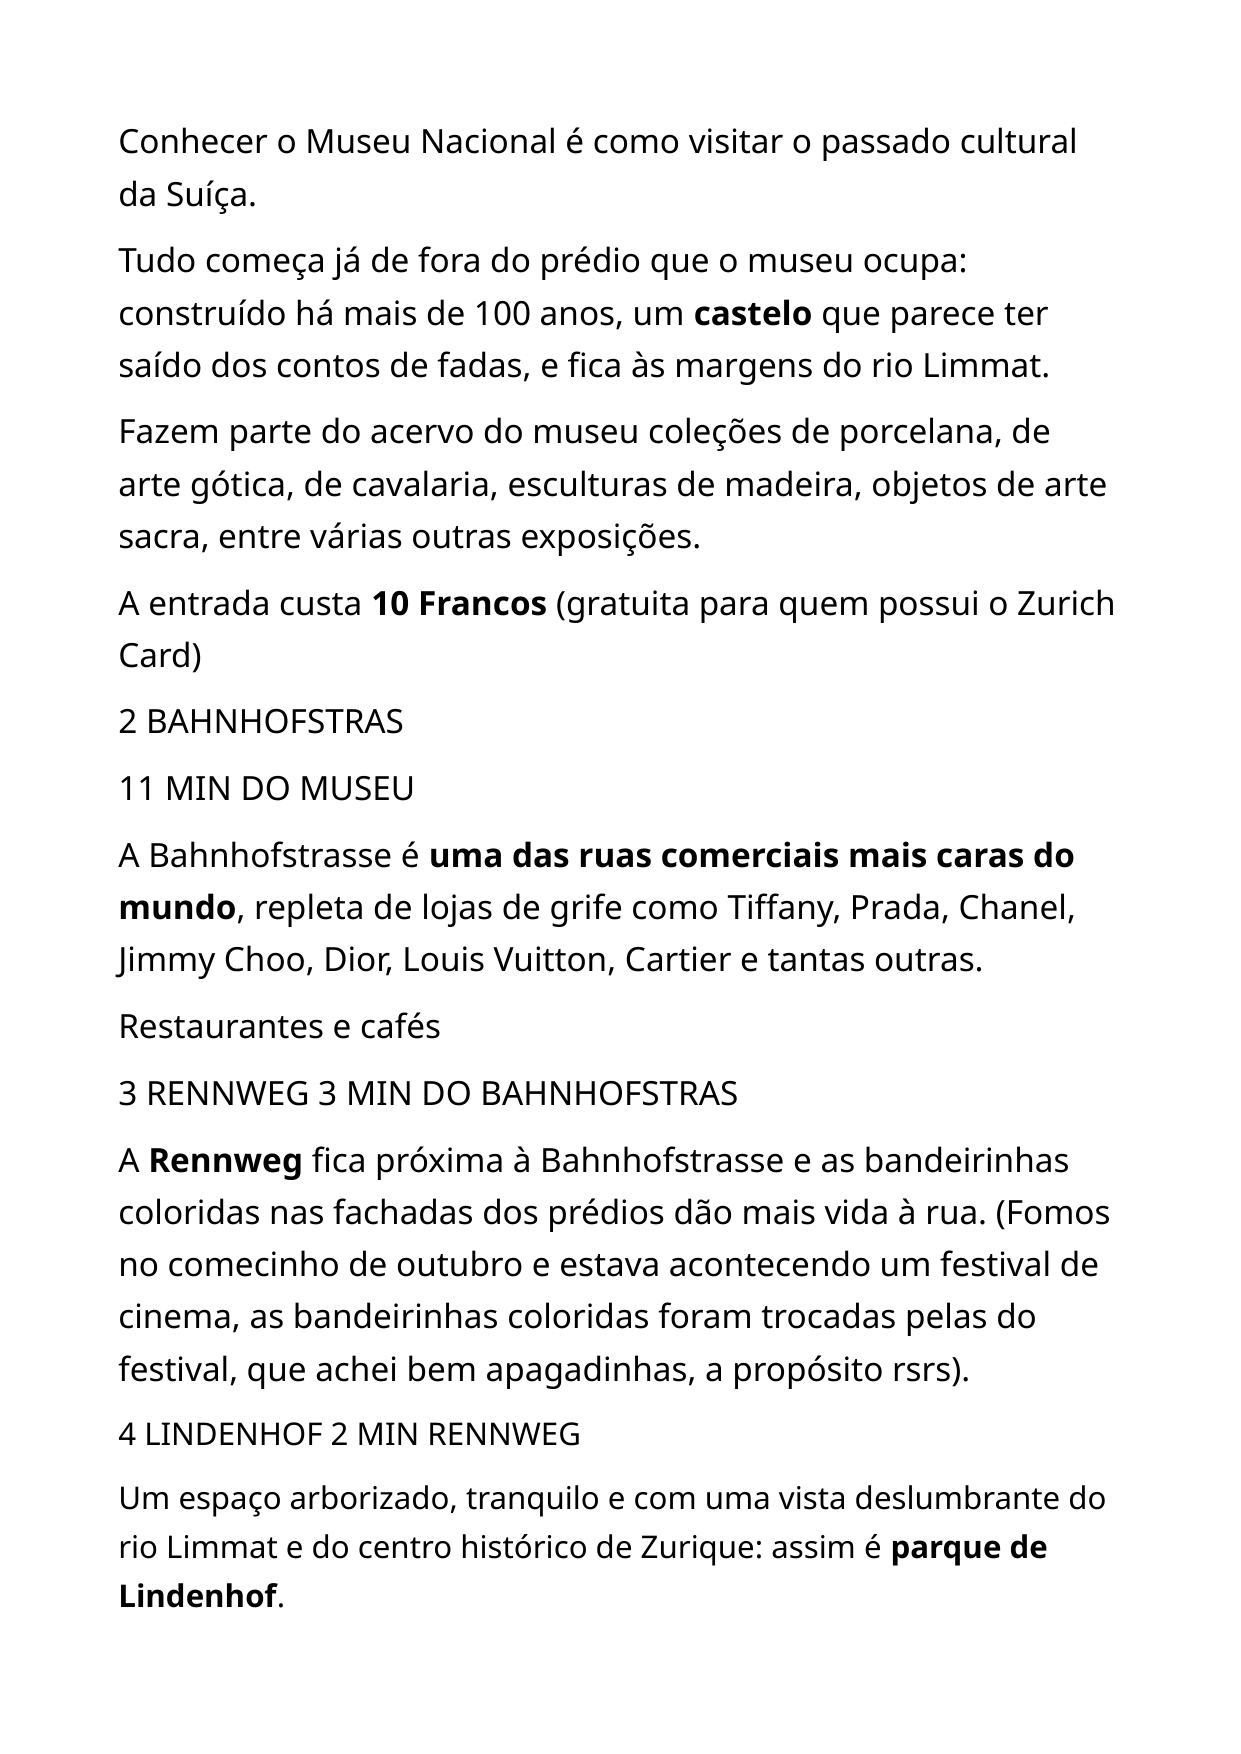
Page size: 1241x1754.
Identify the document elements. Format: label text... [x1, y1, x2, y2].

text Restaurantes e cafés [118, 1003, 1122, 1048]
text A entrada custa 10 Francos (gratuita para quem possui o Zurich Card) [118, 579, 1122, 677]
text 11 MIN DO MUSEU [118, 765, 1122, 811]
text A Bahnhofstrasse é uma das ruas comerciais mais caras do mundo, repleta de lojas de grife como Tiffany, Prada, Chanel, Jimmy Choo, Dior, Louis Vuitton, Cartier e tantas outras. [118, 832, 1122, 982]
text A Rennweg fica próxima à Bahnhofstrasse e as bandeirinhas coloridas nas fachadas dos prédios dão mais vida à rua. (Fomos no comecinho de outubro e estava acontecendo um festival de cinema, as bandeirinhas coloridas foram trocadas pelas do festival, que achei bem apagadinhas, a propósito rsrs). [118, 1137, 1122, 1391]
text Um espaço arborizado, tranquilo e com uma vista deslumbrante do rio Limmat e do centro histórico de Zurique: assim é parque de Lindenhof. [118, 1476, 1122, 1616]
text Fazem parte do acervo do museu coleções de porcelana, de arte gótica, de cavalaria, esculturas de madeira, objetos de arte sacra, entre várias outras exposições. [118, 408, 1122, 558]
text 2 BAHNHOFSTRAS [118, 698, 1122, 744]
text Conhecer o Museu Nacional é como visitar o passado cultural da Suíça. [118, 118, 1122, 216]
text Tudo começa já de fora do prédio que o museu ocupa: construído há mais de 100 anos, um castelo que parece ter saído dos contos de fadas, e fica às margens do rio Limmat. [118, 237, 1122, 387]
text 4 LINDENHOF 2 MIN RENNWEG [118, 1412, 1122, 1455]
